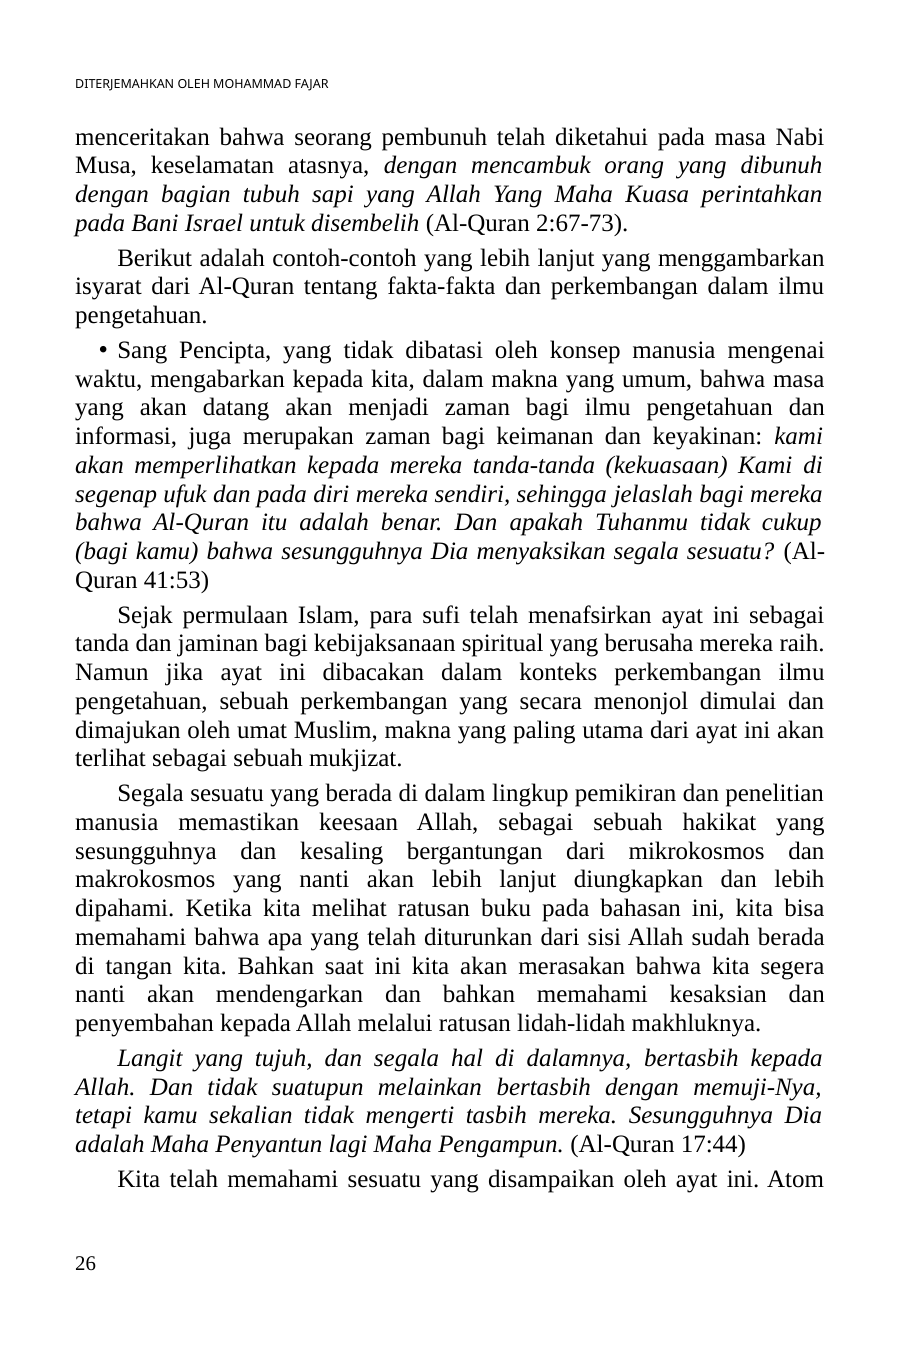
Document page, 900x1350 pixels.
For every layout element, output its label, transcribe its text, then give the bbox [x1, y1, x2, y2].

text Kita telah memahami sesuatu yang disampaikan oleh ayat ini. Atom [75, 1164, 825, 1193]
list menceritakan bahwa seorang pembunuh telah diketahui pada masa Nabi Musa, keselamatan atasnya, dengan mencambuk orang yang dibunuh dengan bagian tubuh sapi yang Allah Yang Maha Kuasa perintahkan pada Bani Israel untuk disembelih (Al-Quran 2:67-73). [75, 122, 825, 237]
text Langit yang tujuh, dan segala hal di dalamnya, bertasbih kepada Allah. Dan tidak suatupun melainkan bertasbih dengan memuji-Nya, tetapi kamu sekalian tidak mengerti tasbih mereka. Sesungguhnya Dia adalah Maha Penyantun lagi Maha Pengampun. (Al-Quran 17:44) [75, 1043, 825, 1158]
list Sang Pencipta, yang tidak dibatasi oleh konsep manusia mengenai waktu, mengabarkan kepada kita, dalam makna yang umum, bahwa masa yang akan datang akan menjadi zaman bagi ilmu pengetahuan dan informasi, juga merupakan zaman bagi keimanan dan keyakinan: kami akan memperlihatkan kepada mereka tanda-tanda (kekuasaan) Kami di segenap ufuk dan pada diri mereka sendiri, sehingga jelaslah bagi mereka bahwa Al-Quran itu adalah benar. Dan apakah Tuhanmu tidak cukup (bagi kamu) bahwa sesungguhnya Dia menyaksikan segala sesuatu? (Al-Quran 41:53) [75, 335, 825, 594]
text Sejak permulaan Islam, para sufi telah menafsirkan ayat ini sebagai tanda dan jaminan bagi kebijaksanaan spiritual yang berusaha mereka raih. Namun jika ayat ini dibacakan dalam konteks perkembangan ilmu pengetahuan, sebuah perkembangan yang secara menonjol dimulai dan dimajukan oleh umat Muslim, makna yang paling utama dari ayat ini akan terlihat sebagai sebuah mukjizat. [75, 600, 825, 772]
text Segala sesuatu yang berada di dalam lingkup pemikiran dan penelitian manusia memastikan keesaan Allah, sebagai sebuah hakikat yang sesungguhnya dan kesaling bergantungan dari mikrokosmos dan makrokosmos yang nanti akan lebih lanjut diungkapkan dan lebih dipahami. Ketika kita melihat ratusan buku pada bahasan ini, kita bisa memahami bahwa apa yang telah diturunkan dari sisi Allah sudah berada di tangan kita. Bahkan saat ini kita akan merasakan bahwa kita segera nanti akan mendengarkan dan bahkan memahami kesaksian dan penyembahan kepada Allah melalui ratusan lidah-lidah makhluknya. [75, 778, 825, 1037]
text Berikut adalah contoh-contoh yang lebih lanjut yang menggambarkan isyarat dari Al-Quran tentang fakta-fakta dan perkembangan dalam ilmu pengetahuan. [75, 243, 825, 329]
